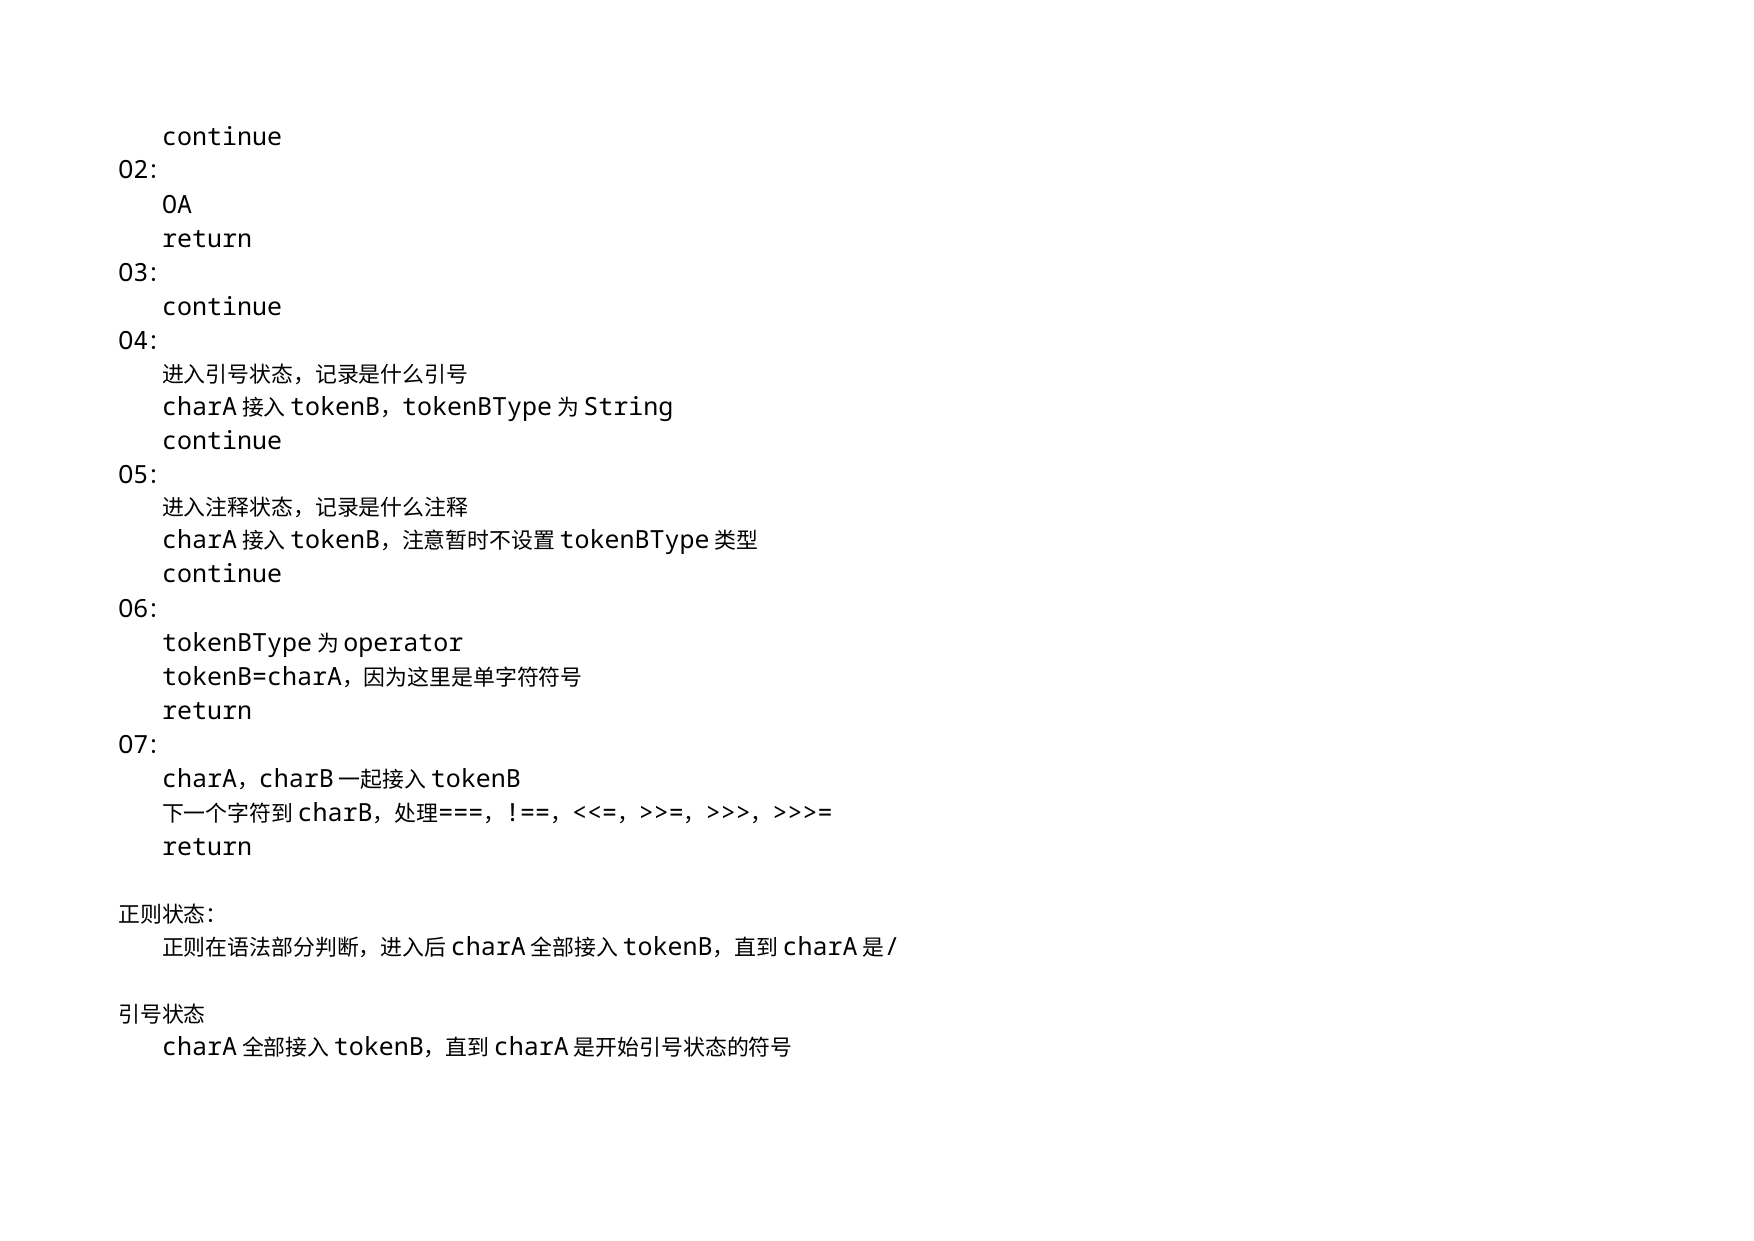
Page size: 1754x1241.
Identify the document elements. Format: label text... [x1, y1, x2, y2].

text charA全部接入tokenB，直到charA是开始引号状态的符号 [162, 1028, 1636, 1062]
text tokenB=charA，因为这里是单字符符号 [162, 658, 1636, 692]
text O6： [118, 590, 1636, 624]
text return [162, 692, 1636, 726]
text O2： [118, 152, 1636, 186]
text charA，charB一起接入tokenB [162, 761, 1636, 794]
text O5： [118, 456, 1636, 490]
text continue [162, 288, 1636, 322]
text 下一个字符到charB，处理===，!==，<<=，>>=，>>>，>>>= [162, 794, 1636, 829]
text O3： [118, 254, 1636, 288]
text return [162, 829, 1636, 863]
text OA [162, 186, 1636, 220]
text continue [162, 556, 1636, 590]
text O7： [118, 726, 1636, 761]
text 进入引号状态，记录是什么引号 [162, 357, 1636, 388]
text continue [162, 422, 1636, 456]
text 正则状态： [118, 897, 1636, 928]
text 引号状态 [118, 997, 1636, 1028]
text 进入注释状态，记录是什么注释 [162, 490, 1636, 522]
text charA接入tokenB，tokenBType为String [162, 388, 1636, 422]
text 正则在语法部分判断，进入后charA全部接入tokenB，直到charA是/ [162, 928, 1636, 962]
text return [162, 220, 1636, 254]
text charA接入tokenB，注意暂时不设置tokenBType类型 [162, 522, 1636, 556]
text tokenBType为operator [162, 624, 1636, 658]
text continue [162, 118, 1636, 152]
text O4： [118, 322, 1636, 357]
